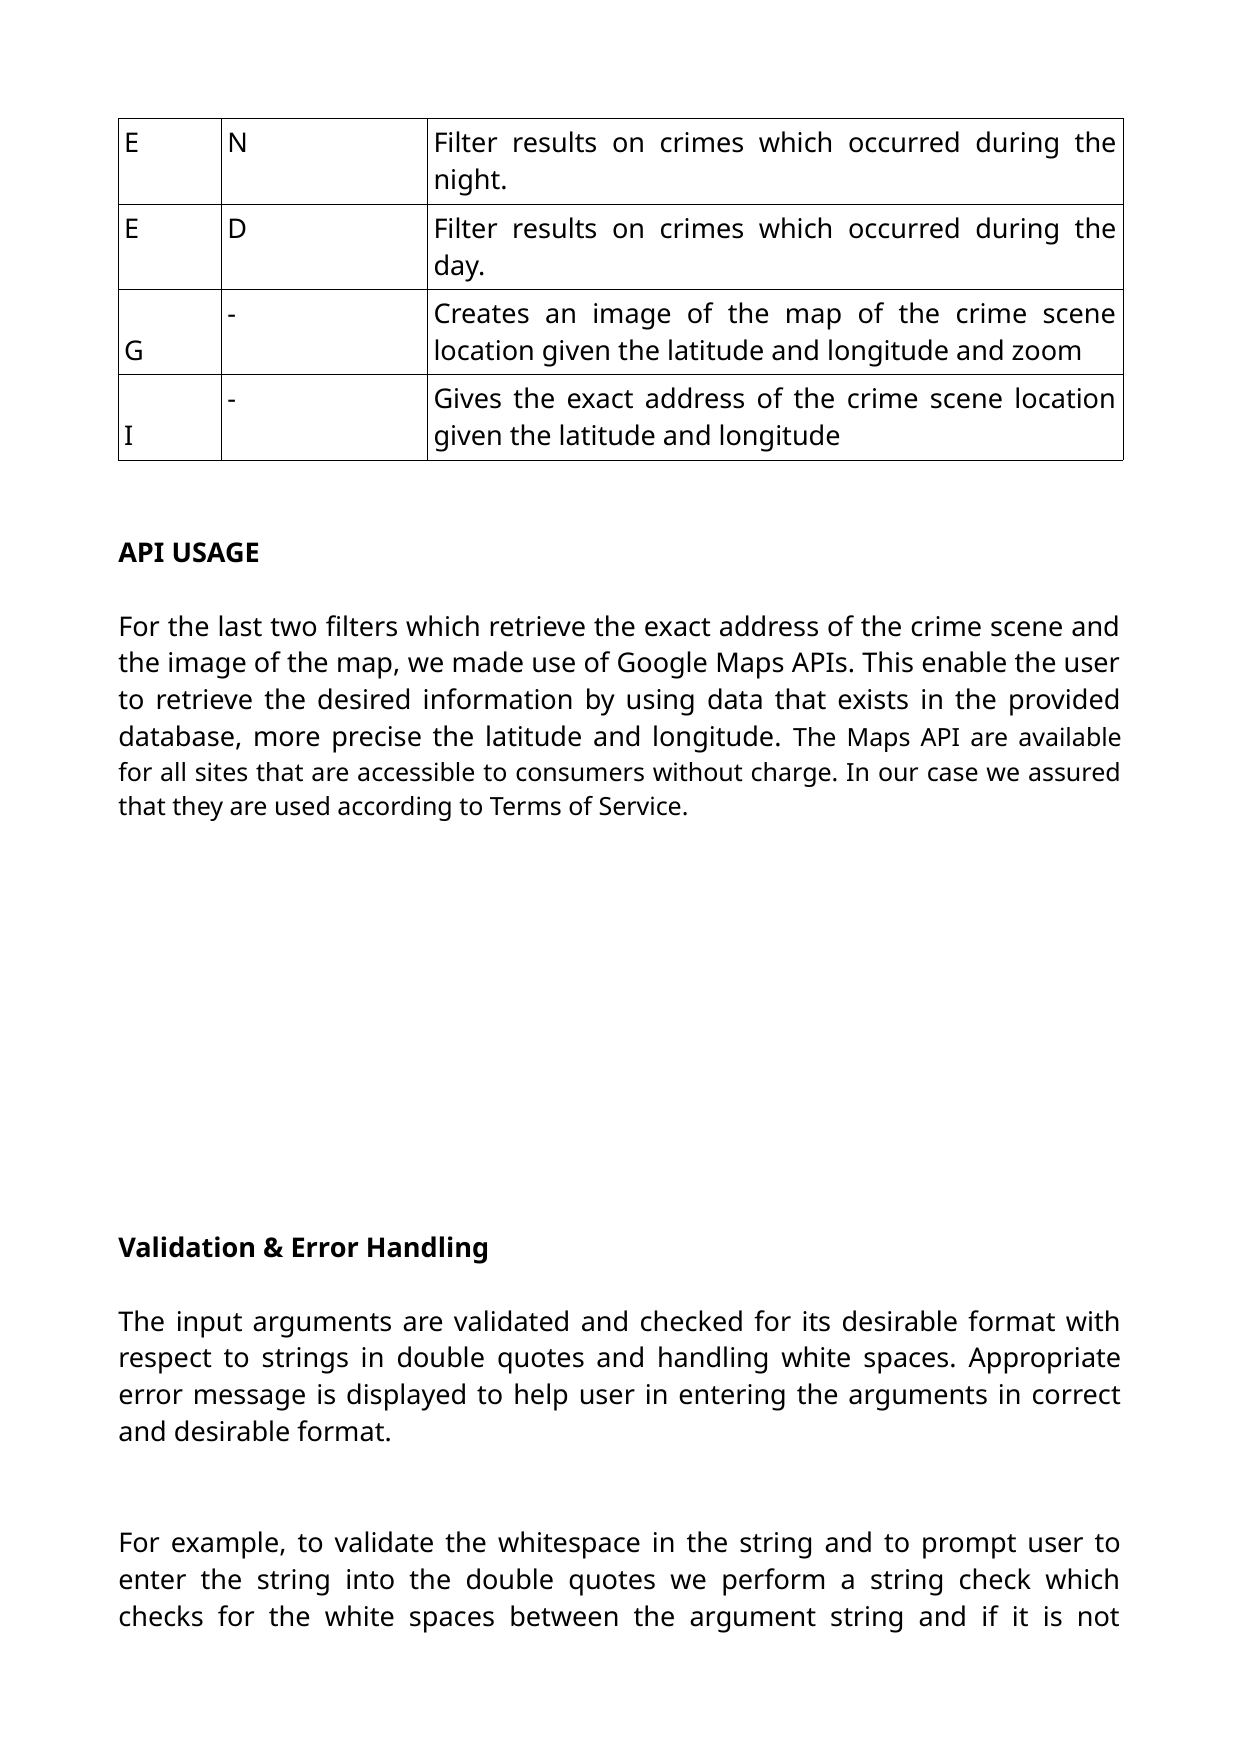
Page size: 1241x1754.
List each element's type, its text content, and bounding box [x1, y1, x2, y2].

table_cell Gives the exact address of the crime scene location given the latitude and longitude [428, 375, 1123, 459]
text For the last two filters which retrieve the exact address of the crime scene and the image of the map, we made use of Google Maps APIs. This enable the user to retrieve the desired information by using data that exists in the provided database, more precise the latitude and longitude. The Maps API are available for all sites that are accessible to consumers without charge. In our case we assured that they are used according to Terms of Service. [118, 607, 1122, 823]
table_header G [119, 290, 221, 374]
table_cell - [222, 375, 427, 459]
table_cell Filter results on crimes which occurred during the night. [428, 119, 1123, 203]
table_header - [222, 290, 427, 374]
table_cell N [222, 119, 427, 203]
text The input arguments are validated and checked for its desirable format with respect to strings in double quotes and handling white spaces. Appropriate error message is displayed to help user in entering the arguments in correct and desirable format. [118, 1302, 1122, 1449]
table_cell E [119, 119, 221, 203]
text For example, to validate the whitespace in the string and to prompt user to enter the string into the double quotes we perform a string check which checks for the white spaces between the argument string and if it is not [118, 1523, 1122, 1634]
table_header Creates an image of the map of the crime scene location given the latitude and longitude and zoom [428, 290, 1123, 374]
table_cell Filter results on crimes which occurred during the day. [428, 205, 1123, 289]
table_cell D [222, 205, 427, 289]
table_cell E [119, 205, 221, 289]
text Validation & Error Handling [118, 1228, 1122, 1265]
table_cell I [119, 375, 221, 459]
text API USAGE [118, 533, 1122, 570]
